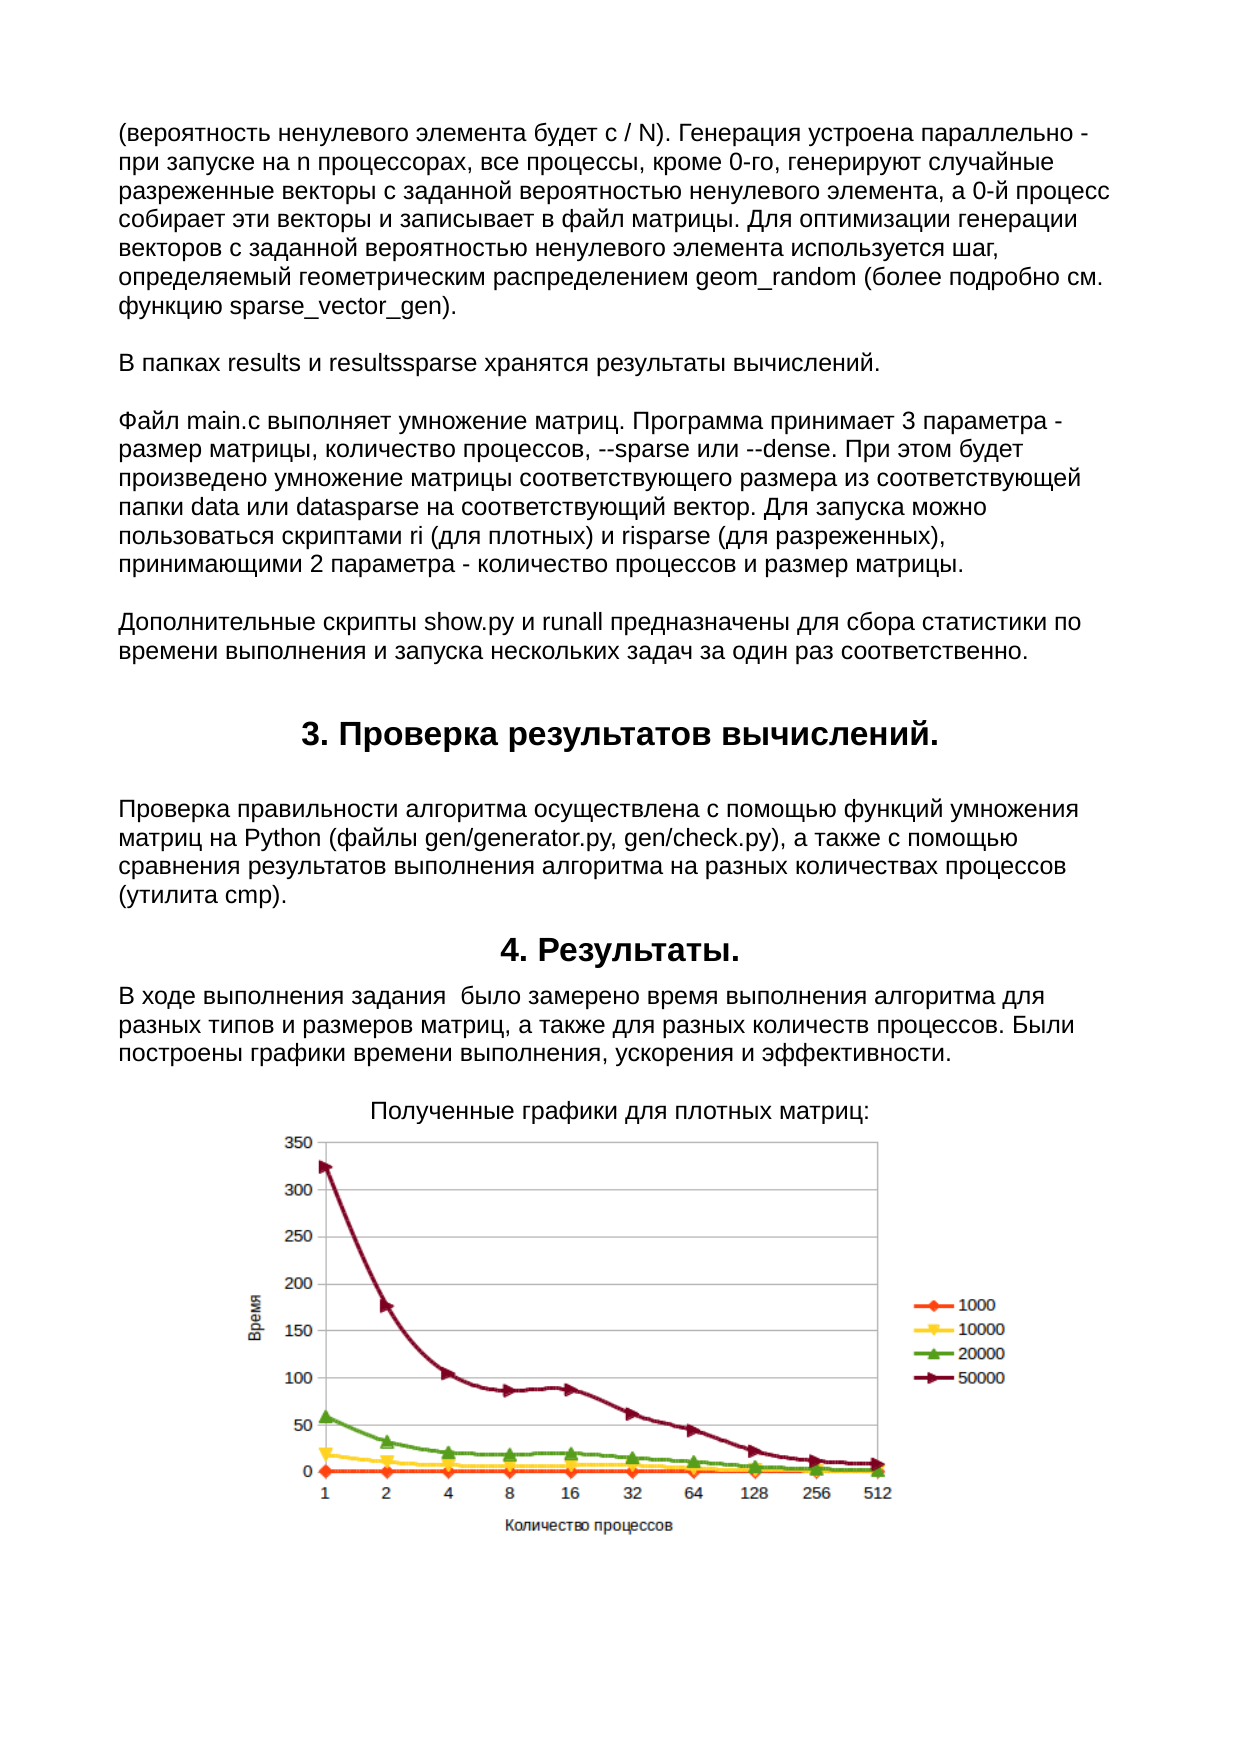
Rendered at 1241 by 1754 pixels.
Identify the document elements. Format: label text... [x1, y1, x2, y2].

text В ходе выполнения задания было замерено время выполнения алгоритма для разных типов и размеров матриц, а также для разных количеств процессов. Были построены графики времени выполнения, ускорения и эффективности. [118, 981, 1122, 1067]
text (вероятность ненулевого элемента будет c / N). Генерация устроена параллельно - при запуске на n процессорах, все процессы, кроме 0-го, генерируют случайные разреженные векторы с заданной вероятностью ненулевого элемента, а 0-й процесс собирает эти векторы и записывает в файл матрицы. Для оптимизации генерации векторов с заданной вероятностью ненулевого элемента используется шаг, определяемый геометрическим распределением geom_random (более подробно см. функцию sparse_vector_gen). [118, 118, 1122, 319]
picture [218, 1124, 1022, 1559]
text Дополнительные скрипты show.py и runall предназначены для сбора статистики по времени выполнения и запуска нескольких задач за один раз соответственно. [118, 607, 1122, 664]
subtitle 4. Результаты. [118, 930, 1122, 968]
text Полученные графики для плотных матриц: [118, 1096, 1122, 1124]
text Проверка правильности алгоритма осуществлена с помощью функций умножения матриц на Python (файлы gen/generator.py, gen/check.py), а также с помощью сравнения результатов выполнения алгоритма на разных количествах процессов (утилита cmp). [118, 794, 1122, 909]
subtitle 3. Проверка результатов вычислений. [118, 714, 1122, 753]
text В папках results и resultssparse хранятся результаты вычислений. [118, 348, 1122, 377]
text Файл main.c выполняет умножение матриц. Программа принимает 3 параметра - размер матрицы, количество процессов, --sparse или --dense. При этом будет произведено умножение матрицы соответствующего размера из соответствующей папки data или datasparse на соответствующий вектор. Для запуска можно пользоваться скриптами ri (для плотных) и risparse (для разреженных), принимающими 2 параметра - количество процессов и размер матрицы. [118, 406, 1122, 578]
